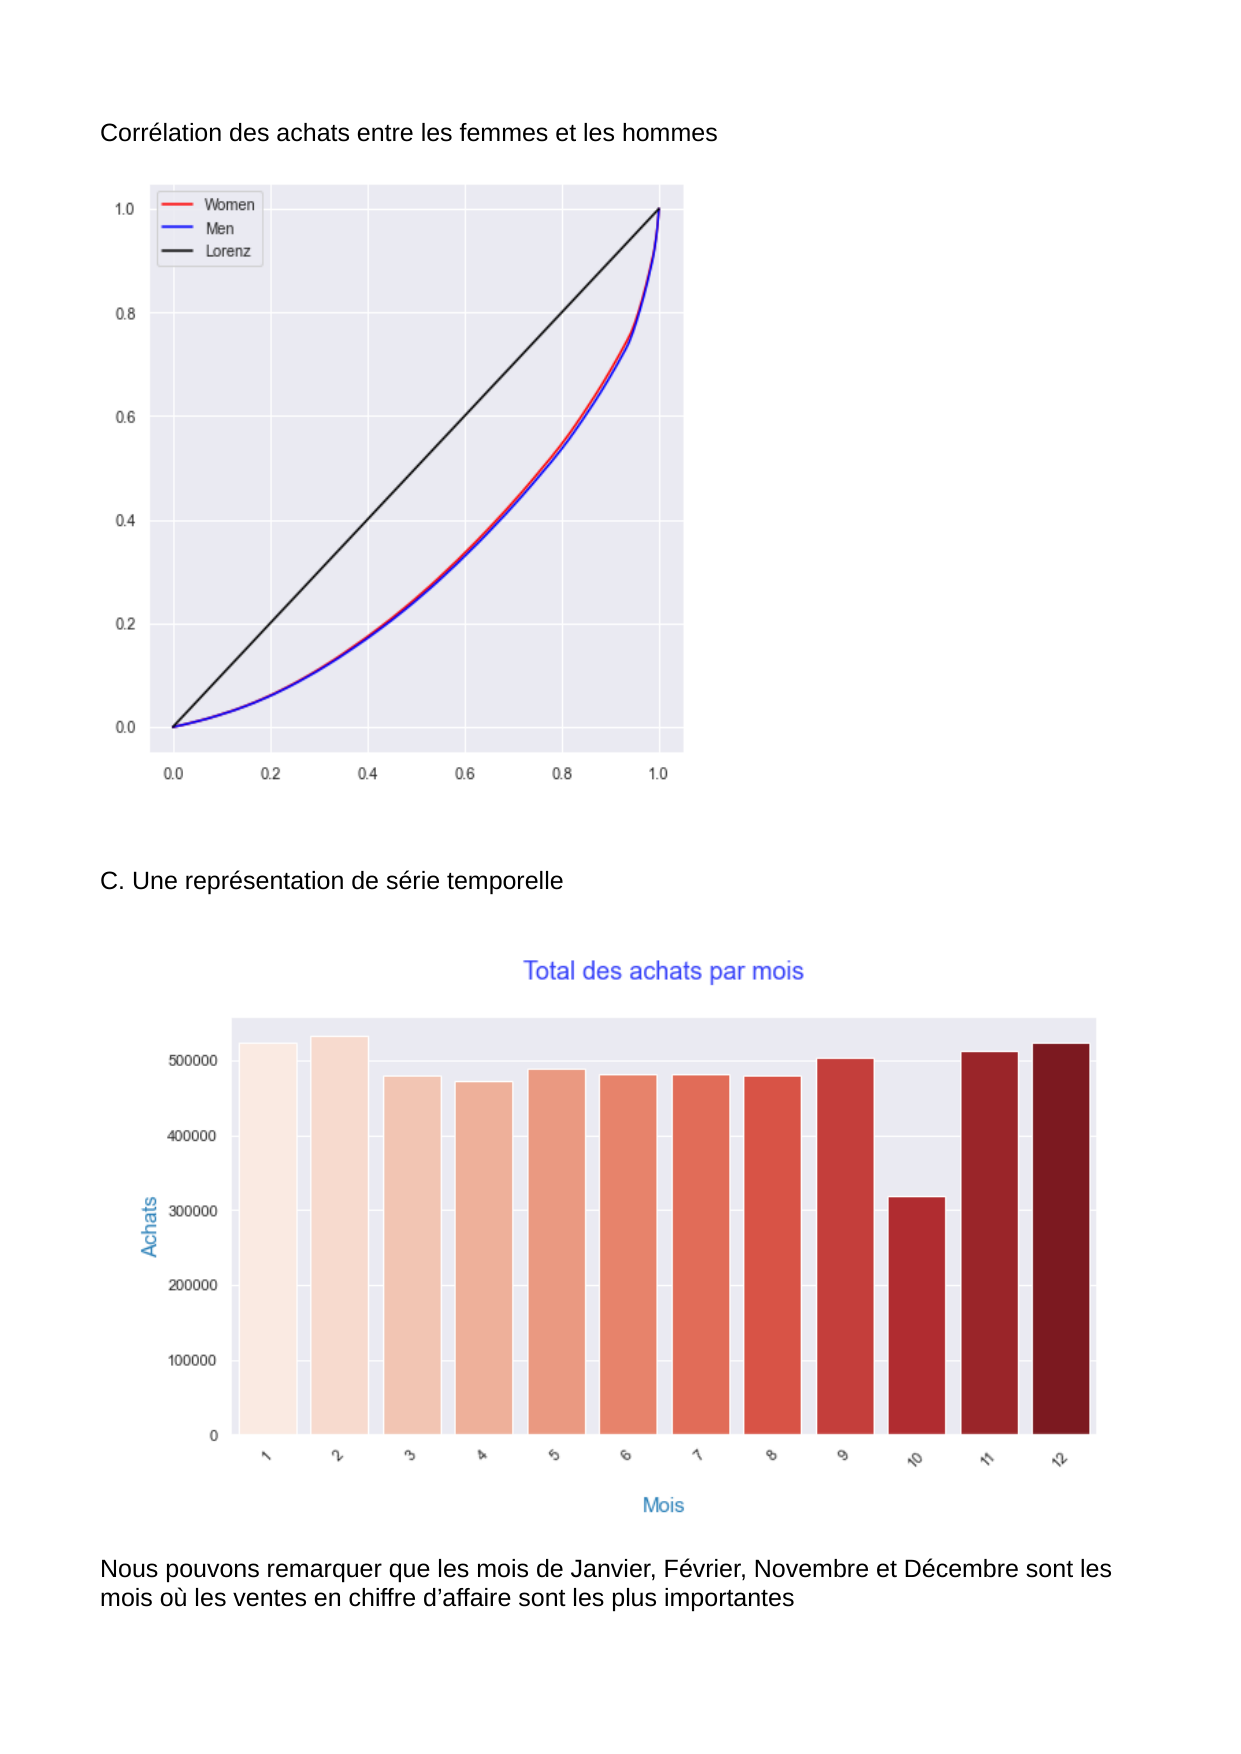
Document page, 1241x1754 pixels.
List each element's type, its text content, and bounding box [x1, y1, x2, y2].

text Corrélation des achats entre les femmes et les hommes [100, 118, 1115, 147]
picture [133, 951, 1106, 1526]
text C. Une représentation de série temporelle [100, 866, 1115, 894]
text Nous pouvons remarquer que les mois de Janvier, Février, Novembre et Décembre sont les mois où les ventes en chiffre d’affaire sont les plus importantes [100, 1554, 1115, 1611]
picture [105, 173, 692, 793]
